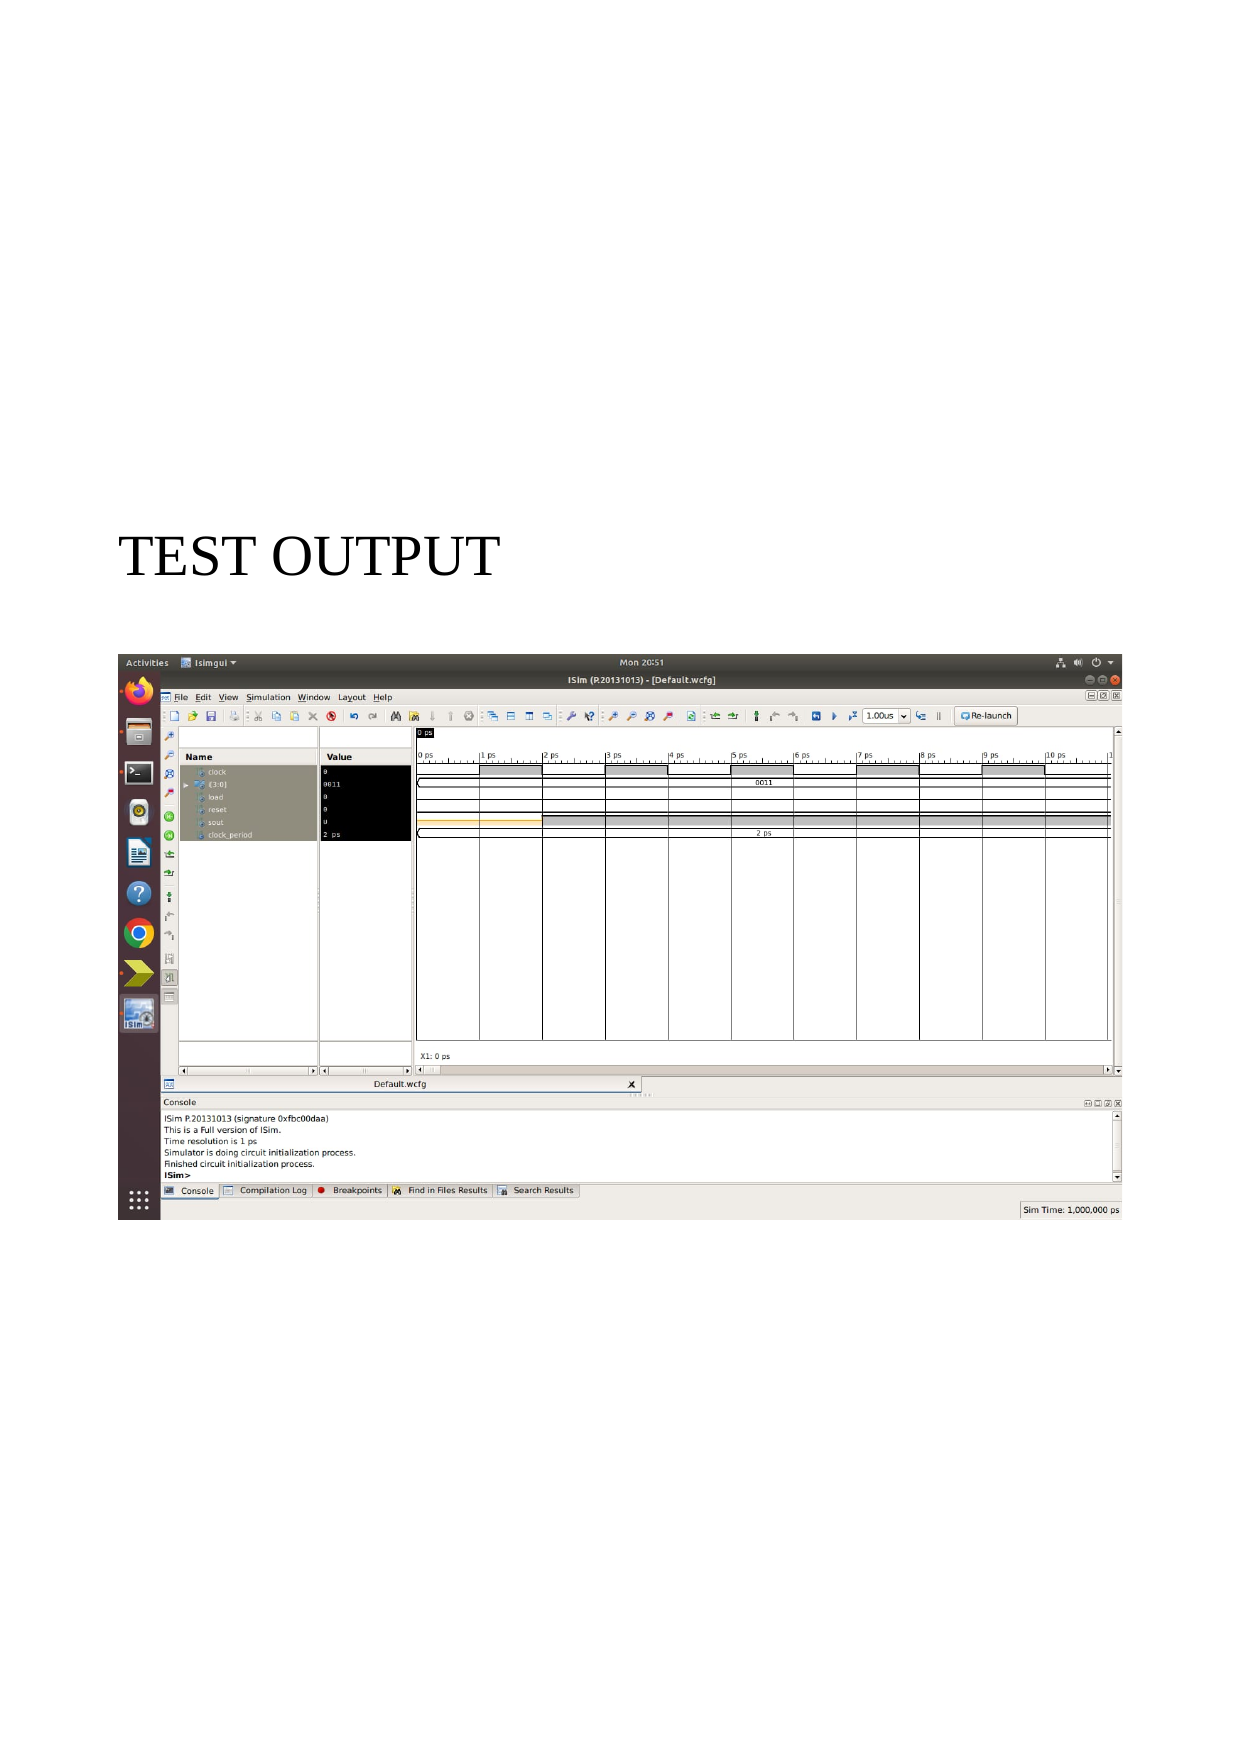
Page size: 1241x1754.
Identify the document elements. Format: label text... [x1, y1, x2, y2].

text TEST OUTPUT [118, 521, 1122, 588]
picture [118, 654, 1123, 1220]
